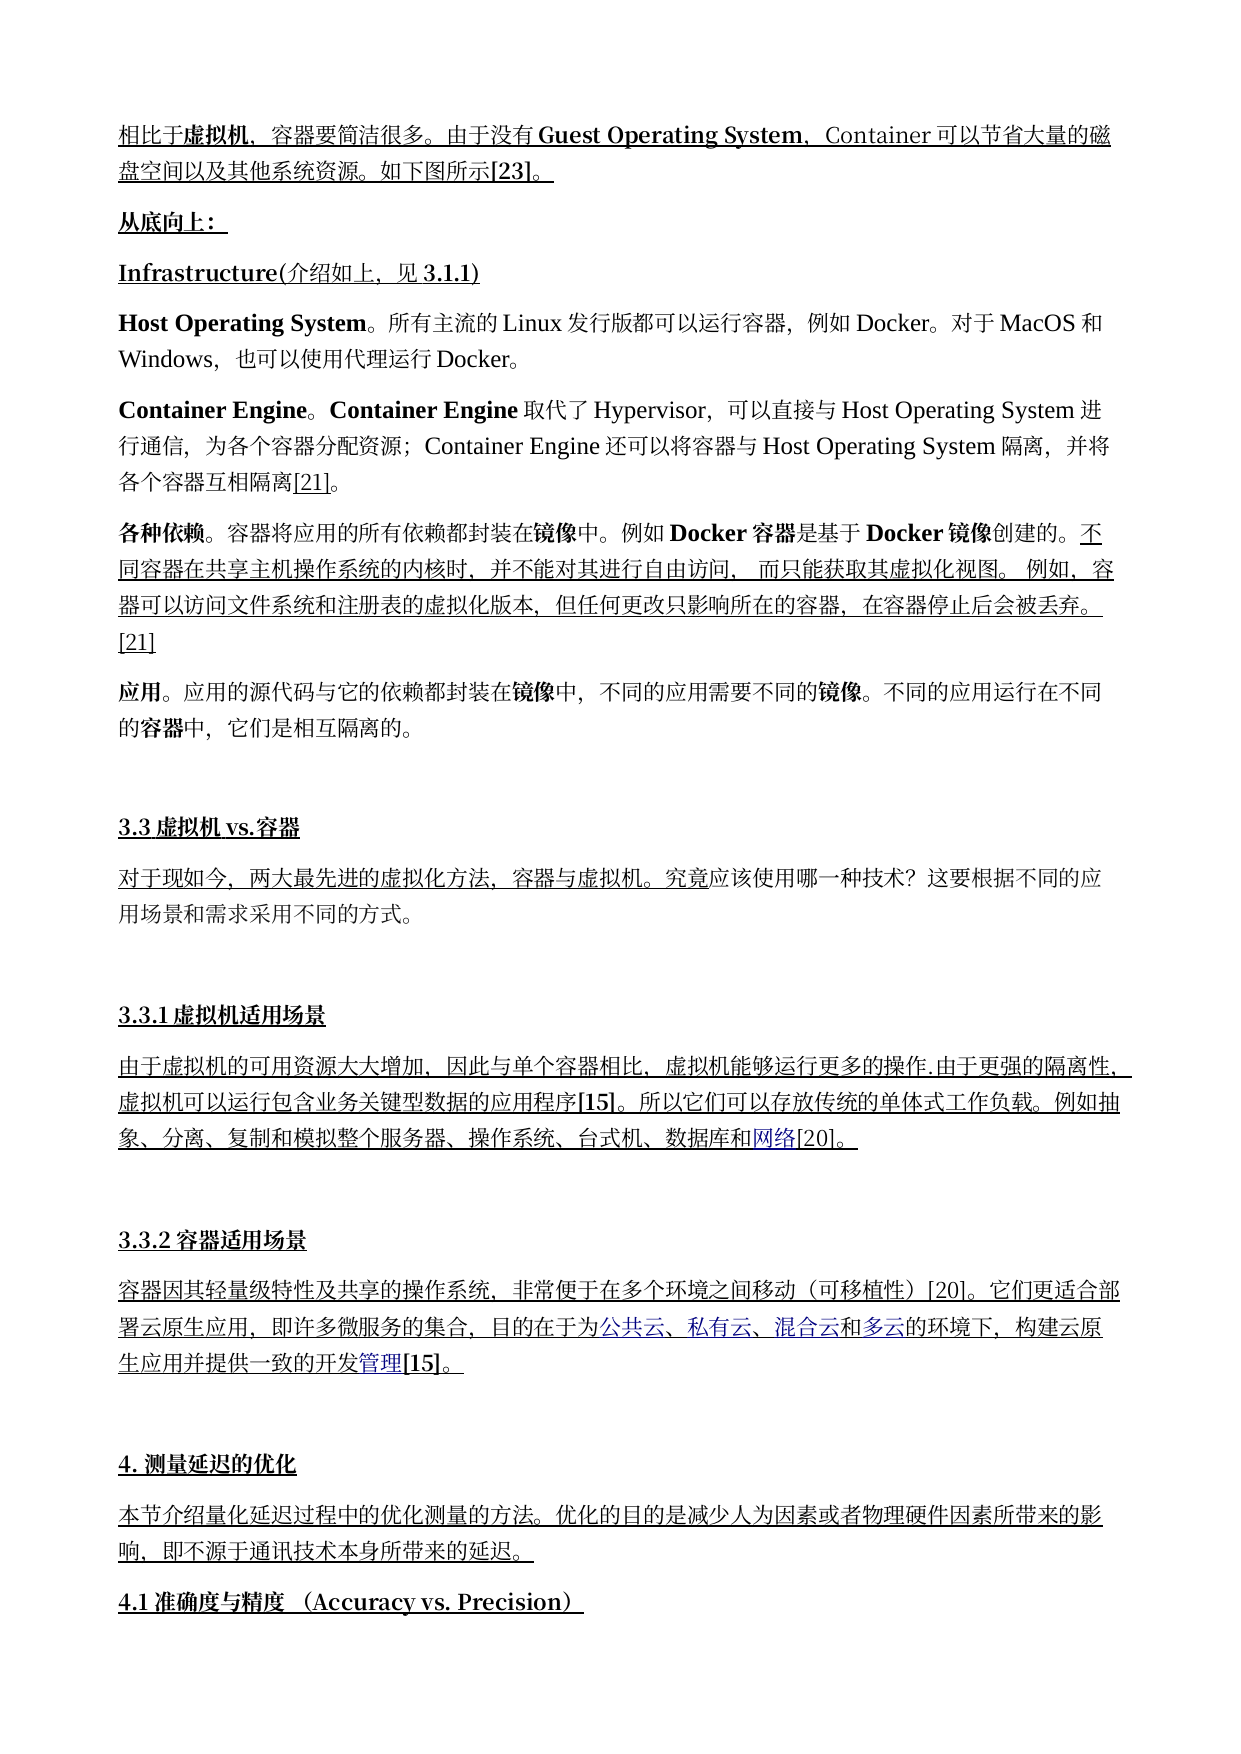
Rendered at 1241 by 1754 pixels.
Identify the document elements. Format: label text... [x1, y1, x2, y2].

text 3.3.2容器适用场景 [118, 1223, 1122, 1254]
text 4. 测量延迟的优化 [118, 1447, 1122, 1479]
text 由于虚拟机的可用资源大大增加，因此与单个容器相比，虚拟机能够运行更多的操作.由于更强的隔离性，虚拟机可以运行包含业务关键型数据的应用程序[15]。所以它们可以存放传统的单体式工作负载。例如抽象、分离、复制和模拟整个服务器、操作系统、台式机、数据库和网络[20]。 [118, 1078, 1122, 1153]
text 本节介绍量化延迟过程中的优化测量的方法。优化的目的是减少人为因素或者物理硬件因素所带来的影响，即不源于通讯技术本身所带来的延迟。 [118, 1498, 1122, 1566]
text 从底向上： [118, 205, 1122, 236]
text 容器因其轻量级特性及共享的操作系统，非常便于在多个环境之间移动（可移植性）[20]。它们更适合部署云原生应用，即许多微服务的集合，目的在于为公共云、私有云、混合云和多云的环境下，构建云原生应用并提供一致的开发管理[15]。 [118, 1273, 1122, 1377]
text 3.3虚拟机vs.容器 [118, 810, 1122, 841]
text Container Engine。Container Engine取代了Hypervisor，可以直接与Host Operating System进行通信，为各个容器分配资源；Container Engine还可以将容器与Host Operating System隔离，并将各个容器互相隔离[21]。 [118, 393, 1122, 497]
text Host Operating System。所有主流的Linux发行版都可以运行容器，例如Docker。对于MacOS和Windows，也可以使用代理运行Docker。 [118, 306, 1122, 374]
text Infrastructure(介绍如上，见3.1.1) [118, 256, 1122, 287]
text 4.1 准确度与精度 （Accuracy vs. Precision） [118, 1585, 1122, 1616]
text 由于虚拟机的可用资源大大增加，因此与单个容器相比，虚拟机能够运行更多的操作.由于更强的隔离性，虚拟机可以运行包含业务关键型数据的应用程序[15]。所以它们可以存放传统的单体式工作负载。例如抽象、分离、复制和模拟整个服务器、操作系统、台式机、数据库和网络[20]。 [118, 1049, 1122, 1076]
text 应用。应用的源代码与它的依赖都封装在镜像中，不同的应用需要不同的镜像。不同的应用运行在不同的容器中，它们是相互隔离的。 [118, 676, 1122, 743]
text 3.3.1虚拟机适用场景 [118, 998, 1122, 1030]
text 对于现如今，两大最先进的虚拟化方法，容器与虚拟机。究竟应该使用哪一种技术？这要根据不同的应用场景和需求采用不同的方式。 [118, 861, 1122, 928]
text 相比于虚拟机，容器要简洁很多。由于没有Guest Operating System，Container可以节省大量的磁盘空间以及其他系统资源。如下图所示[23]。 [118, 118, 1122, 186]
text 各种依赖。容器将应用的所有依赖都封装在镜像中。例如Docker容器是基于Docker镜像创建的。不同容器在共享主机操作系统的内核时，并不能对其进行自由访问， 而只能获取其虚拟化视图。 例如，容器可以访问文件系统和注册表的虚拟化版本，但任何更改只影响所在的容器，在容器停止后会被丢弃。[21] [118, 516, 1122, 656]
